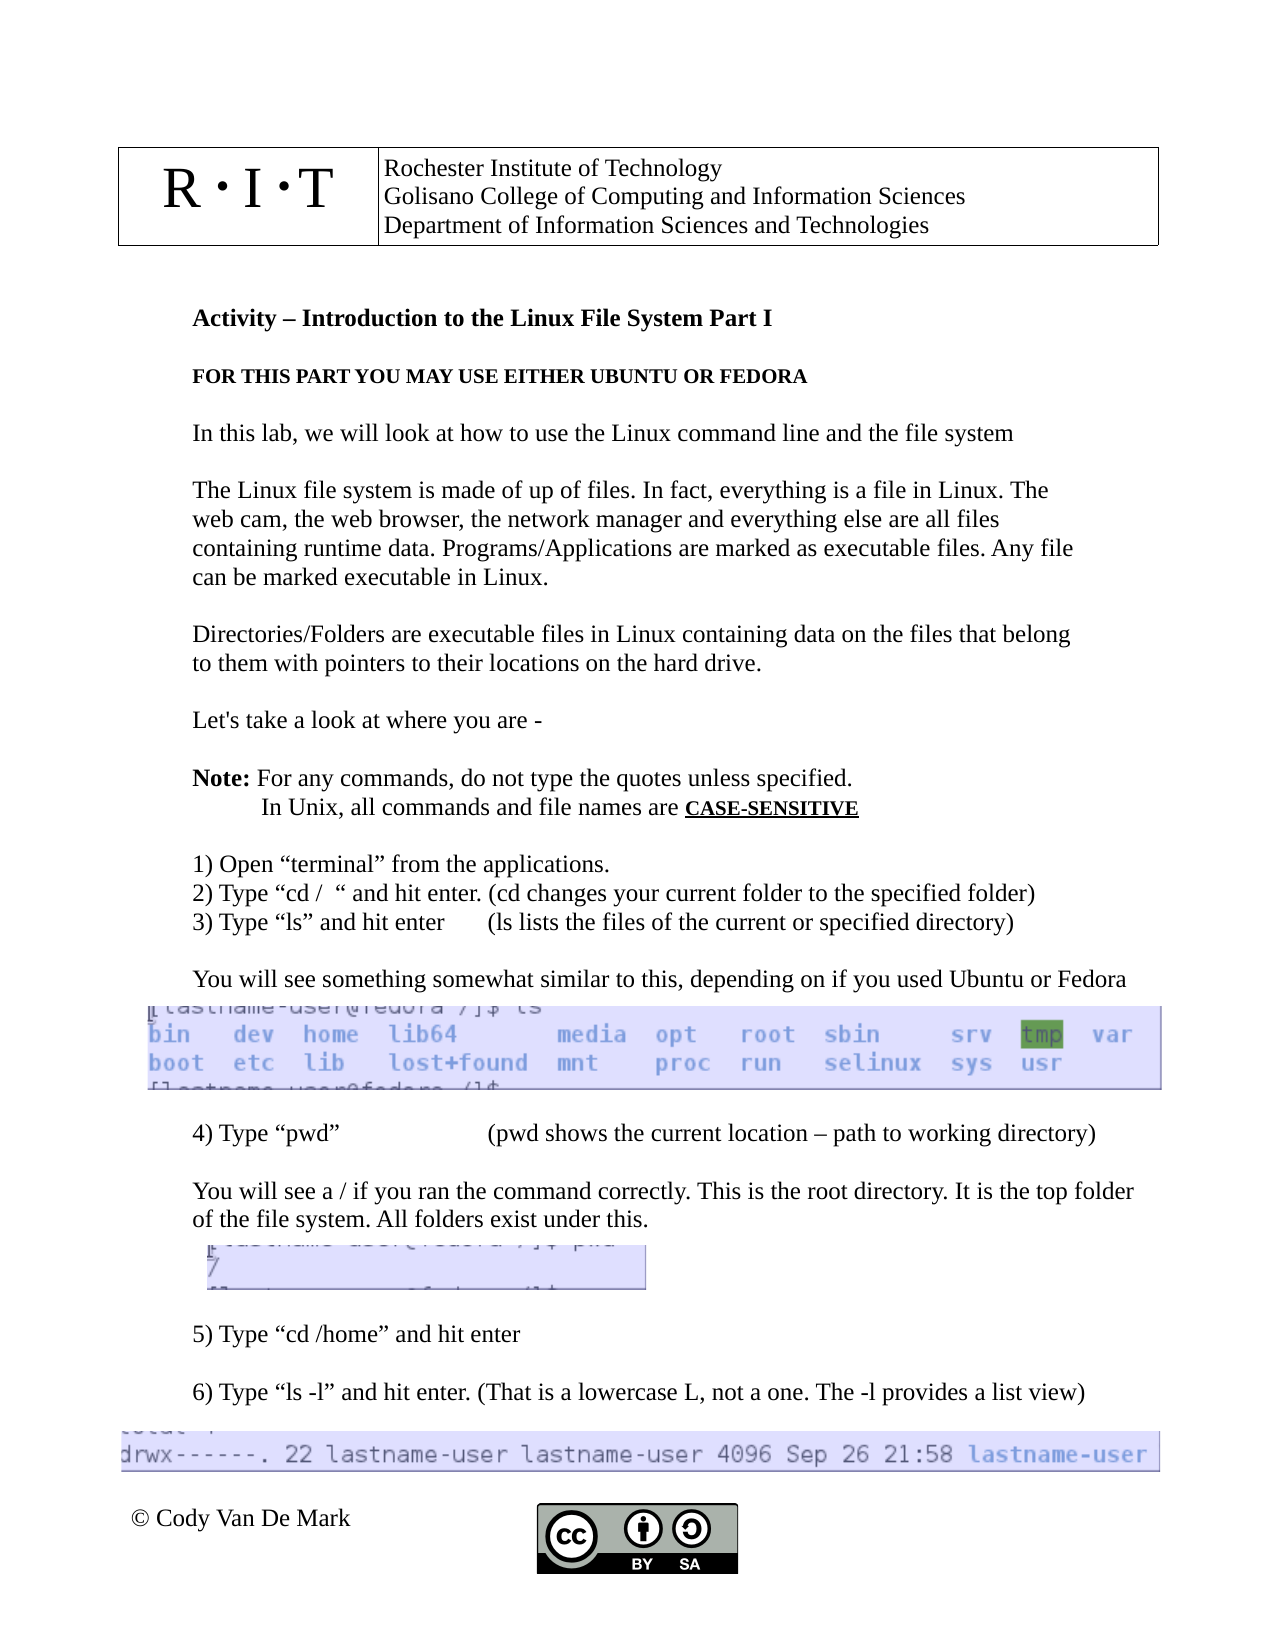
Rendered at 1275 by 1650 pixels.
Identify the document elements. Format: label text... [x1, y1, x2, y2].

text 3) Type “ls” and hit enter (ls lists the files of the current or specified directory) You will see something somewhat similar to this, depending on if you used Ubuntu or Fedora 4) Type “pwd” (pwd shows the current location – path to working directory) [118, 907, 1157, 1147]
text Activity – Introduction to the Linux File System Part I FOR THIS PART YOU MAY USE EITHER UBUNTU OR FEDORA In this lab, we will look at how to use the Linux command line and the file system [118, 303, 1157, 476]
picture [121, 1431, 1161, 1472]
text 2) Type “cd / “ and hit enter. (cd changes your current folder to the specified folder) [118, 878, 1157, 907]
text 5) Type “cd /home” and hit enter 6) Type “ls -l” and hit enter. (That is a lowercase L, not a one. The -l provides a list view) [118, 1233, 1157, 1406]
text You will see a / if you ran the command correctly. This is the root directory. It is the top folder of the file system. All folders exist under this. [118, 1176, 1157, 1233]
text Let's take a look at where you are - Note: For any commands, do not type the quotes unless specified. In Unix, all commands and file names are CASE-SENSITIVE 1) Open “terminal” from the applications. [118, 706, 1157, 878]
picture [536, 1503, 739, 1574]
picture [147, 1006, 1162, 1090]
text The Linux file system is made of up of files. In fact, everything is a file in Linux. The web cam, the web browser, the network manager and everything else are all files containing runtime data. Programs/Applications are marked as executable files. Any file can be marked executable in Linux. Directories/Folders are executable files in Linux containing data on the files that belong to them with pointers to their locations on the hard drive. [118, 476, 1157, 677]
picture [207, 1245, 647, 1290]
